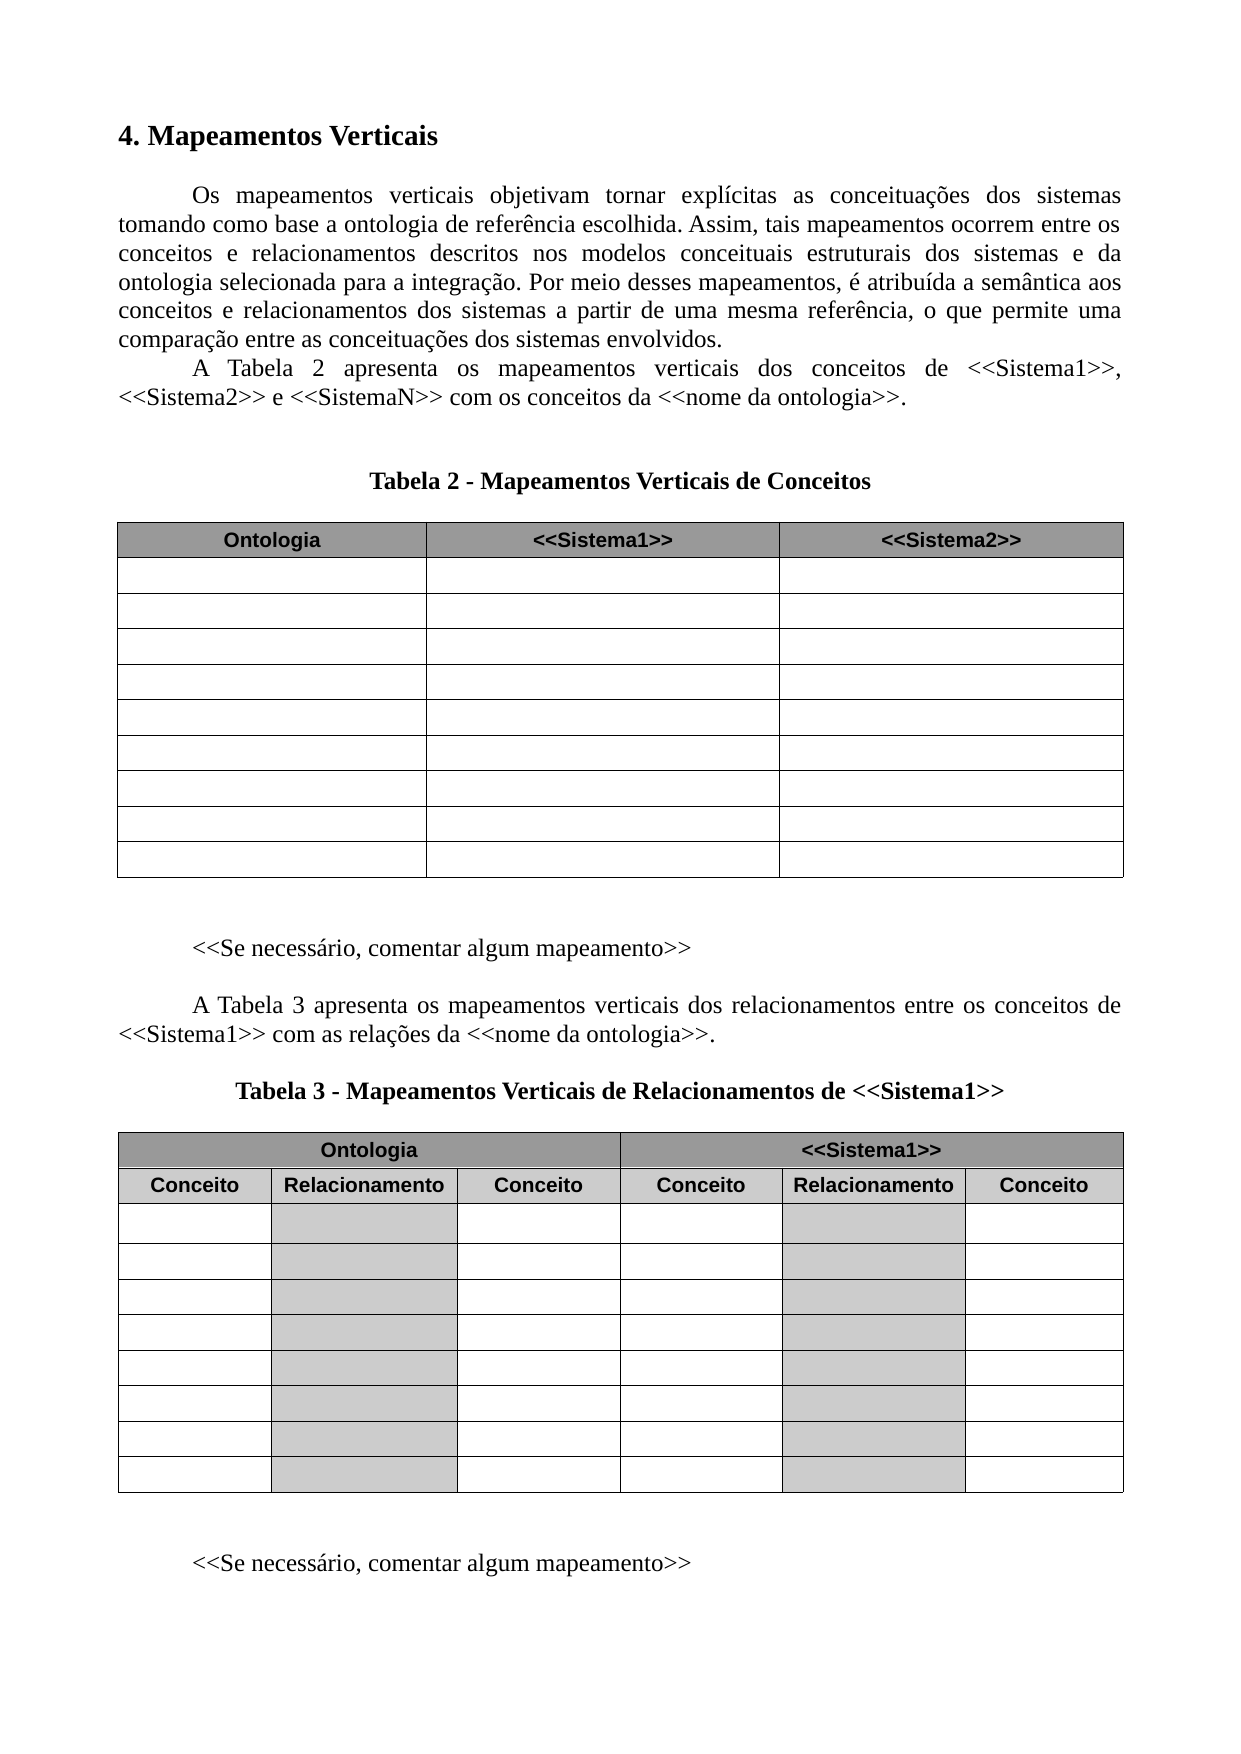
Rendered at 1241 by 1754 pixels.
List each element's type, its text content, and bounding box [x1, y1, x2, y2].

table_cell [458, 1204, 620, 1243]
table_cell [966, 1204, 1123, 1243]
table_cell [119, 1386, 271, 1421]
table_cell [458, 1457, 620, 1492]
table_cell [621, 1351, 782, 1385]
table_cell [458, 1315, 620, 1350]
table_cell [118, 629, 426, 664]
text <<Se necessário, comentar algum mapeamento>> [118, 1548, 1122, 1576]
table_cell [621, 1457, 782, 1492]
table_cell [427, 558, 779, 593]
table_cell [272, 1204, 457, 1243]
table_cell [966, 1280, 1123, 1314]
text Os mapeamentos verticais objetivam tornar explícitas as conceituações dos sistemas tomando como base a ontologia de referência escolhida. Assim, tais mapeamentos ocorrem entre os conceitos e relacionamentos descritos nos modelos conceituais estruturais dos sistemas e da ontologia selecionada para a integração. Por meio desses mapeamentos, é atribuída a semântica aos conceitos e relacionamentos dos sistemas a partir de uma mesma referência, o que permite uma comparação entre as conceituações dos sistemas envolvidos. [118, 180, 1122, 353]
table_cell [118, 771, 426, 806]
table_cell [966, 1422, 1123, 1456]
table_cell [458, 1280, 620, 1314]
table_cell [119, 1244, 271, 1279]
table_cell [783, 1244, 965, 1279]
text <<Se necessário, comentar algum mapeamento>> [118, 933, 1122, 961]
table_cell [458, 1422, 620, 1456]
table_header <<Sistema1>> [621, 1133, 1123, 1167]
table_cell [780, 629, 1123, 664]
table_cell [118, 842, 426, 877]
table_cell [783, 1386, 965, 1421]
table_cell [966, 1386, 1123, 1421]
table_header Ontologia [118, 523, 426, 557]
table_cell [780, 842, 1123, 877]
table_cell [783, 1457, 965, 1492]
table_header <<Sistema1>> [427, 523, 779, 557]
table_cell [427, 736, 779, 770]
table_cell [780, 807, 1123, 841]
table_cell Conceito [458, 1169, 620, 1203]
table_cell [427, 665, 779, 699]
table_cell Relacionamento [272, 1169, 457, 1203]
table_cell [780, 700, 1123, 735]
table_cell [119, 1315, 271, 1350]
table_cell [427, 771, 779, 806]
table_cell [783, 1351, 965, 1385]
table_cell [966, 1457, 1123, 1492]
table_cell [427, 807, 779, 841]
table_cell [118, 736, 426, 770]
table_cell [780, 771, 1123, 806]
table_cell [458, 1386, 620, 1421]
text A Tabela 2 apresenta os mapeamentos verticais dos conceitos de <<Sistema1>>, <<Sistema2>> e <<SistemaN>> com os conceitos da <<nome da ontologia>>. [118, 353, 1122, 410]
table_cell [272, 1351, 457, 1385]
table_cell [780, 594, 1123, 628]
table_cell [780, 558, 1123, 593]
table_cell Conceito [119, 1169, 271, 1203]
table_cell [783, 1315, 965, 1350]
table_cell [272, 1315, 457, 1350]
table_cell [119, 1204, 271, 1243]
text A Tabela 3 apresenta os mapeamentos verticais dos relacionamentos entre os conceitos de <<Sistema1>> com as relações da <<nome da ontologia>>. [118, 990, 1122, 1048]
table_cell [783, 1204, 965, 1243]
table_cell [621, 1315, 782, 1350]
table_cell [783, 1422, 965, 1456]
table_cell [272, 1244, 457, 1279]
table_cell [621, 1204, 782, 1243]
table_cell Relacionamento [783, 1169, 965, 1203]
table_cell [119, 1422, 271, 1456]
table_cell [458, 1351, 620, 1385]
table_cell [272, 1386, 457, 1421]
table_header <<Sistema2>> [780, 523, 1123, 557]
table_cell [621, 1386, 782, 1421]
table_cell [119, 1351, 271, 1385]
table_cell [966, 1244, 1123, 1279]
table_cell Conceito [621, 1169, 782, 1203]
table_header Ontologia [119, 1133, 620, 1167]
table_cell [272, 1457, 457, 1492]
table_cell Conceito [966, 1169, 1123, 1203]
table_cell [272, 1280, 457, 1314]
table_cell [458, 1244, 620, 1279]
table_cell [118, 594, 426, 628]
table_cell [272, 1422, 457, 1456]
table_cell [966, 1351, 1123, 1385]
text 4. Mapeamentos Verticais [118, 118, 1122, 152]
table_cell [621, 1280, 782, 1314]
table_cell [427, 629, 779, 664]
table_cell [118, 558, 426, 593]
table_cell [783, 1280, 965, 1314]
text Tabela 2 - Mapeamentos Verticais de Conceitos [118, 466, 1122, 495]
table_cell [780, 665, 1123, 699]
table_cell [621, 1244, 782, 1279]
table_cell [118, 700, 426, 735]
table_cell [780, 736, 1123, 770]
text Tabela 3 - Mapeamentos Verticais de Relacionamentos de <<Sistema1>> [118, 1076, 1122, 1105]
table_cell [427, 700, 779, 735]
table_cell [427, 594, 779, 628]
table_cell [119, 1457, 271, 1492]
table_cell [621, 1422, 782, 1456]
table_cell [427, 842, 779, 877]
table_cell [966, 1315, 1123, 1350]
table_cell [118, 807, 426, 841]
table_cell [118, 665, 426, 699]
table_cell [119, 1280, 271, 1314]
